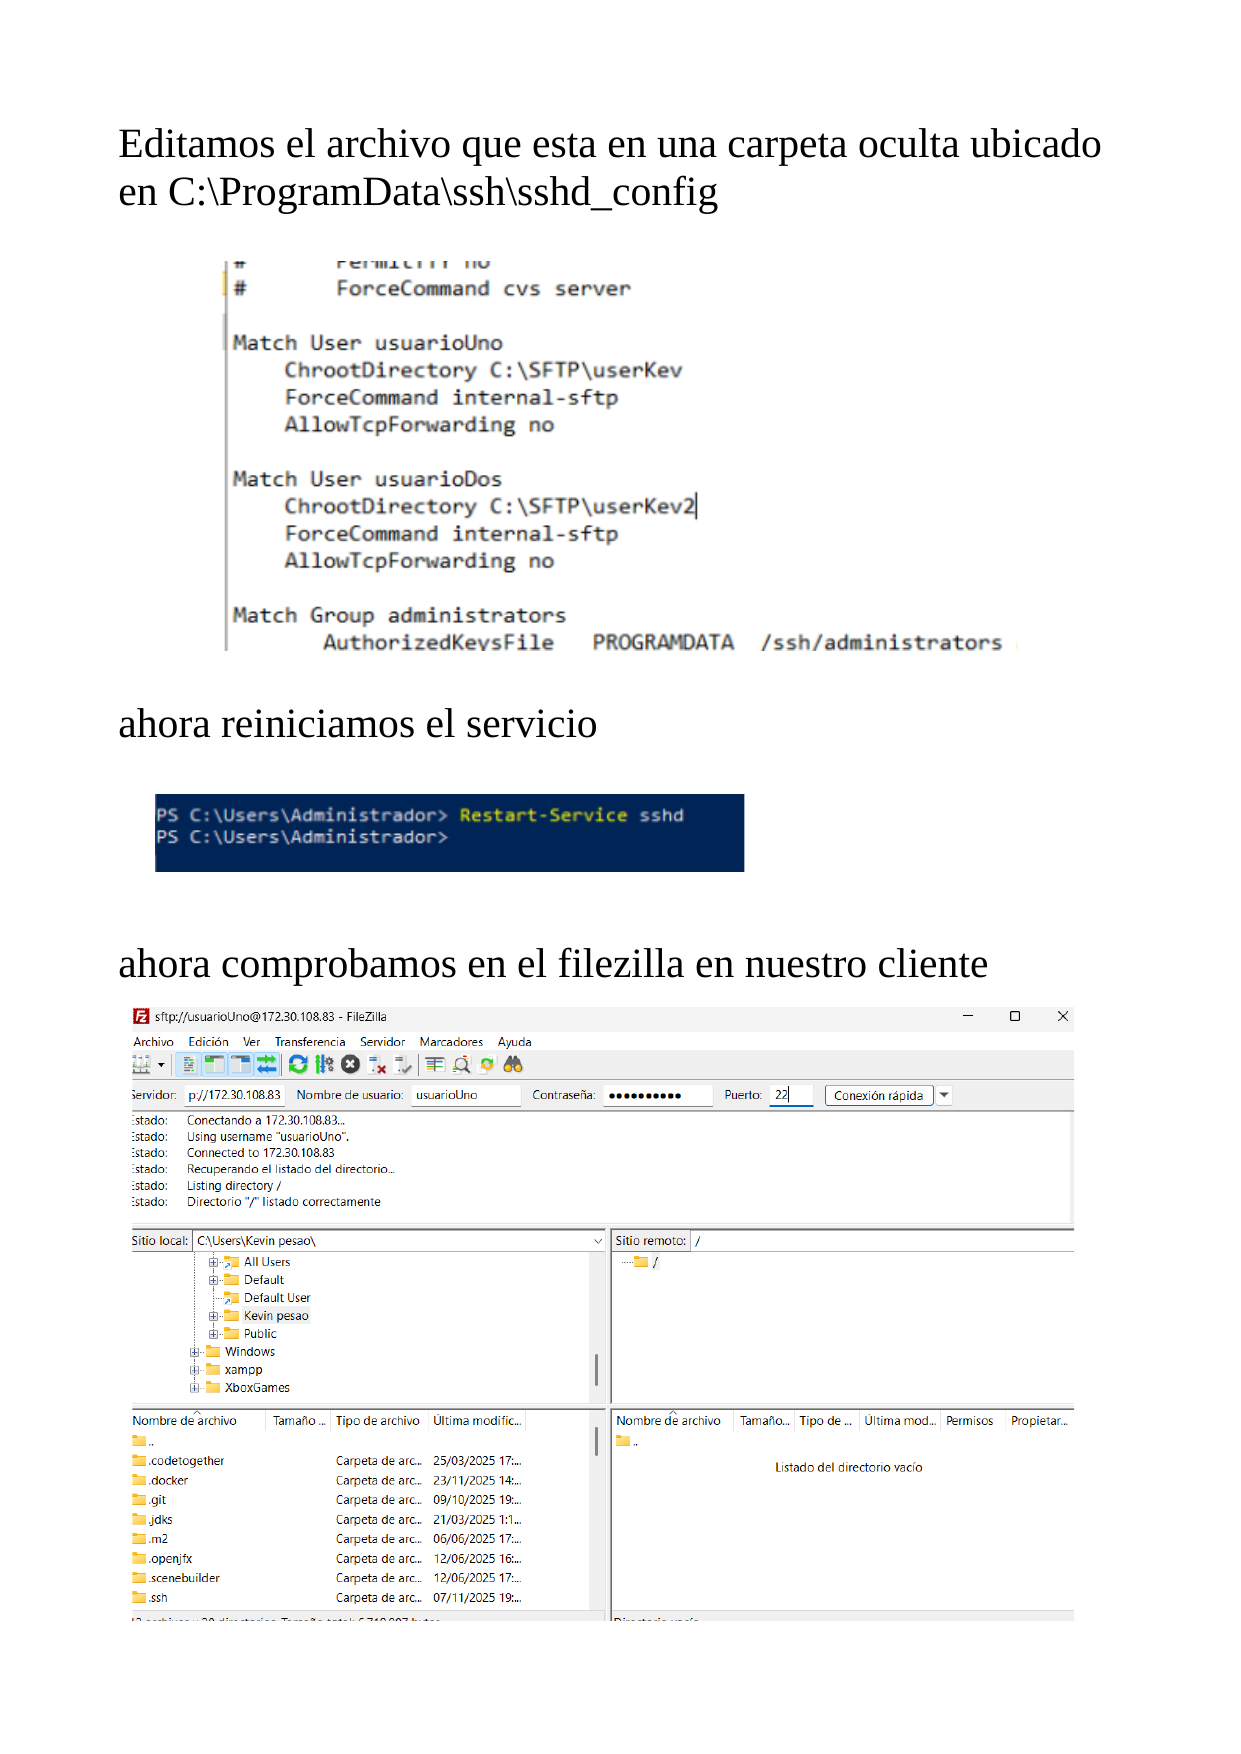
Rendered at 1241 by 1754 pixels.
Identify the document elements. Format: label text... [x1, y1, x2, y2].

picture [155, 794, 745, 872]
picture [132, 1007, 1075, 1621]
text ahora reiniciamos el servicio [118, 699, 1122, 747]
text ahora comprobamos en el filezilla en nuestro cliente [118, 938, 1122, 986]
text Editamos el archivo que esta en una carpeta oculta ubicado en C:\ProgramData\ssh\sshd_config [118, 118, 1122, 214]
picture [222, 261, 1018, 651]
